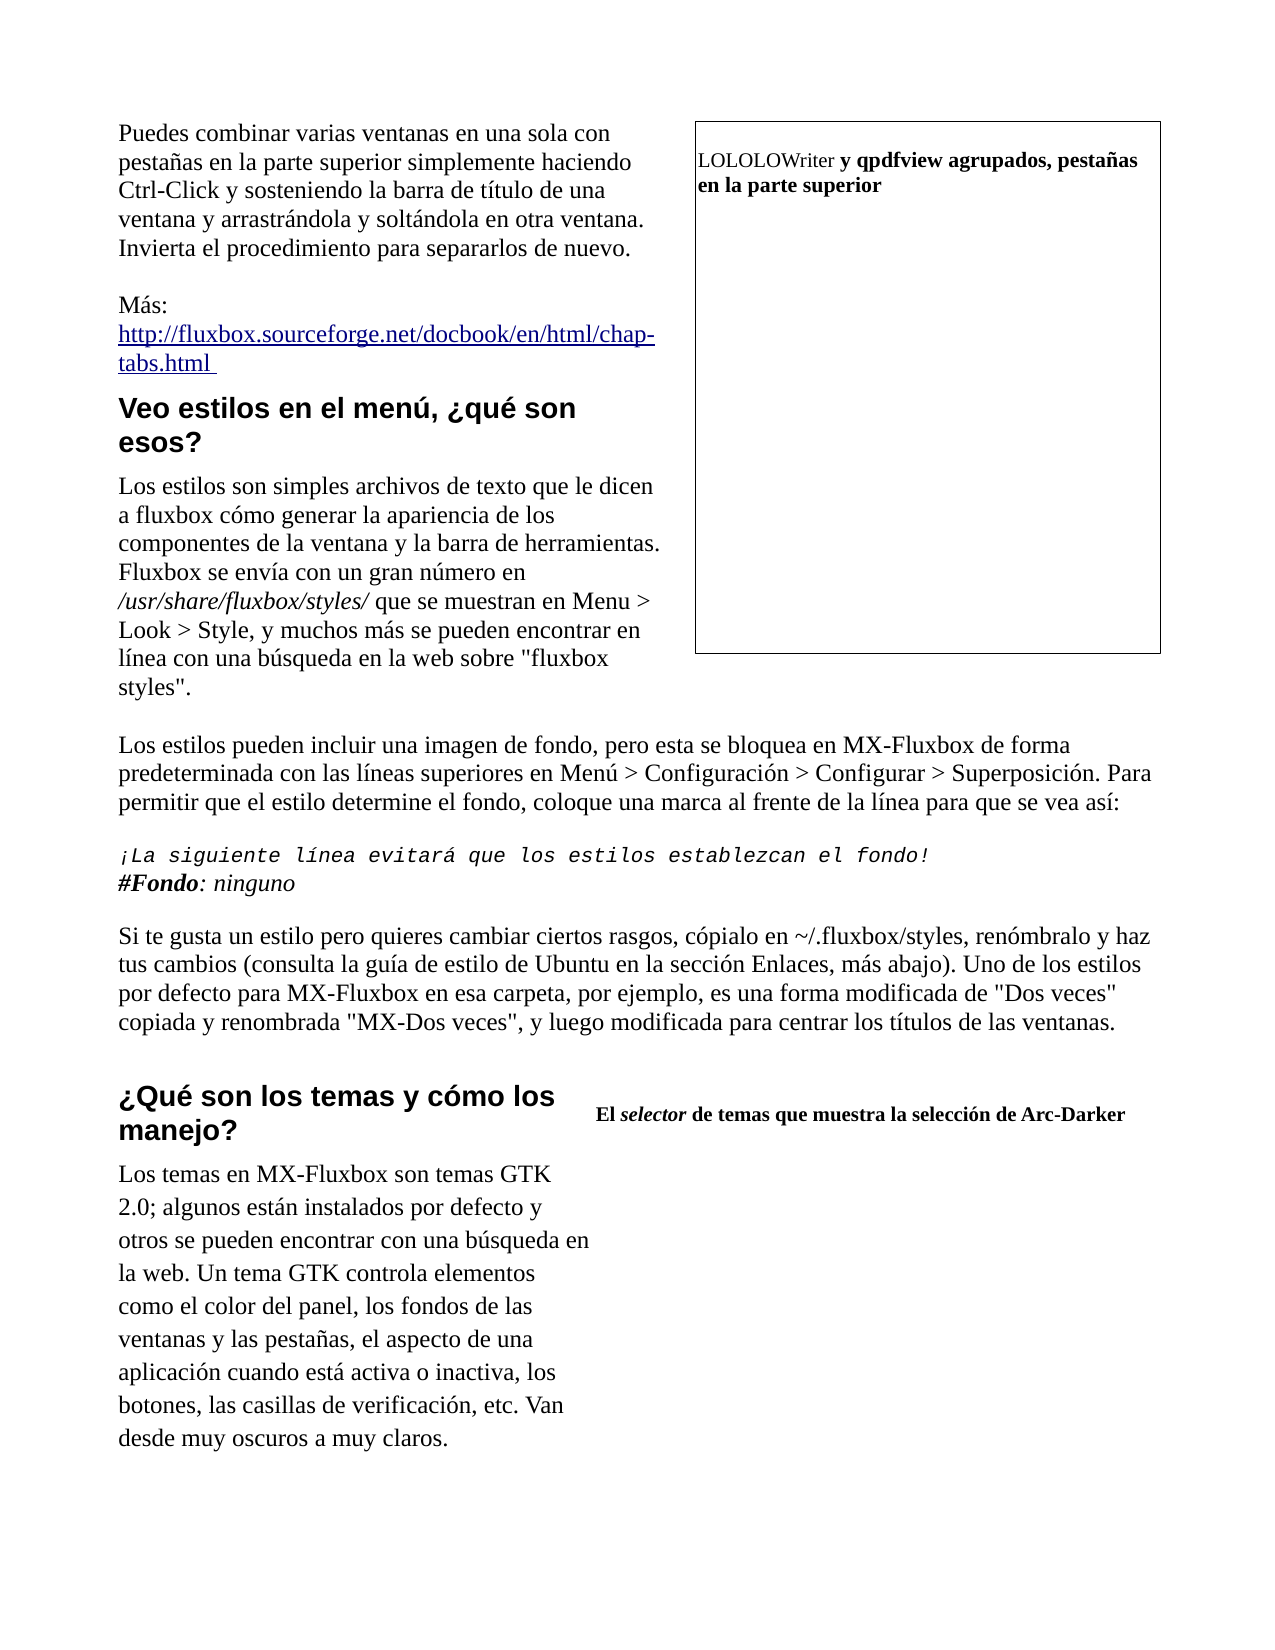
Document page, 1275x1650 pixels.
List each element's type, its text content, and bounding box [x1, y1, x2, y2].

text Puedes combinar varias ventanas en una sola con pestañas en la parte superior simplemente haciendo Ctrl-Click y sosteniendo la barra de título de una ventana y arrastrándola y soltándola en otra ventana. Invierta el procedimiento para separarlos de nuevo. [118, 118, 1157, 262]
text Si te gusta un estilo pero quieres cambiar ciertos rasgos, cópialo en ~/.fluxbox/styles, renómbralo y haz tus cambios (consulta la guía de estilo de Ubuntu en la sección Enlaces, más abajo). Uno de los estilos por defecto para MX-Fluxbox en esa carpeta, por ejemplo, es una forma modificada de "Dos veces" copiada y renombrada "MX-Dos veces", y luego modificada para centrar los títulos de las ventanas. [118, 921, 1157, 1036]
text Más: http://fluxbox.sourceforge.net/docbook/en/html/chap-tabs.html [118, 291, 695, 377]
subtitle ¿Qué son los temas y cómo los manejo? [118, 1079, 1157, 1146]
text #Fondo: ninguno [118, 868, 1157, 897]
text Los estilos pueden incluir una imagen de fondo, pero esta se bloquea en MX-Fluxbox de forma predeterminada con las líneas superiores en Menú > Configuración > Configurar > Superposición. Para permitir que el estilo determine el fondo, coloque una marca al frente de la línea para que se vea así: [118, 730, 1157, 816]
subtitle [696, 391, 1157, 458]
text [696, 291, 1157, 377]
subtitle Veo estilos en el menú, ¿qué son esos? [118, 391, 695, 458]
text Los estilos son simples archivos de texto que le dicen a fluxbox cómo generar la apariencia de los componentes de la ventana y la barra de herramientas. Fluxbox se envía con un gran número en /usr/share/fluxbox/styles/ que se muestran en Menu > Look > Style, y muchos más se pueden encontrar en línea con una búsqueda en la web sobre "fluxbox styles". [118, 471, 1157, 701]
text ¡La siguiente línea evitará que los estilos establezcan el fondo! [118, 845, 1157, 868]
text Los temas en MX-Fluxbox son temas GTK 2.0; algunos están instalados por defecto y otros se pueden encontrar con una búsqueda en la web. Un tema GTK controla elementos como el color del panel, los fondos de las ventanas y las pestañas, el aspecto de una aplicación cuando está activa o inactiva, los botones, las casillas de verificación, etc. Van desde muy oscuros a muy claros. [118, 1159, 1157, 1452]
